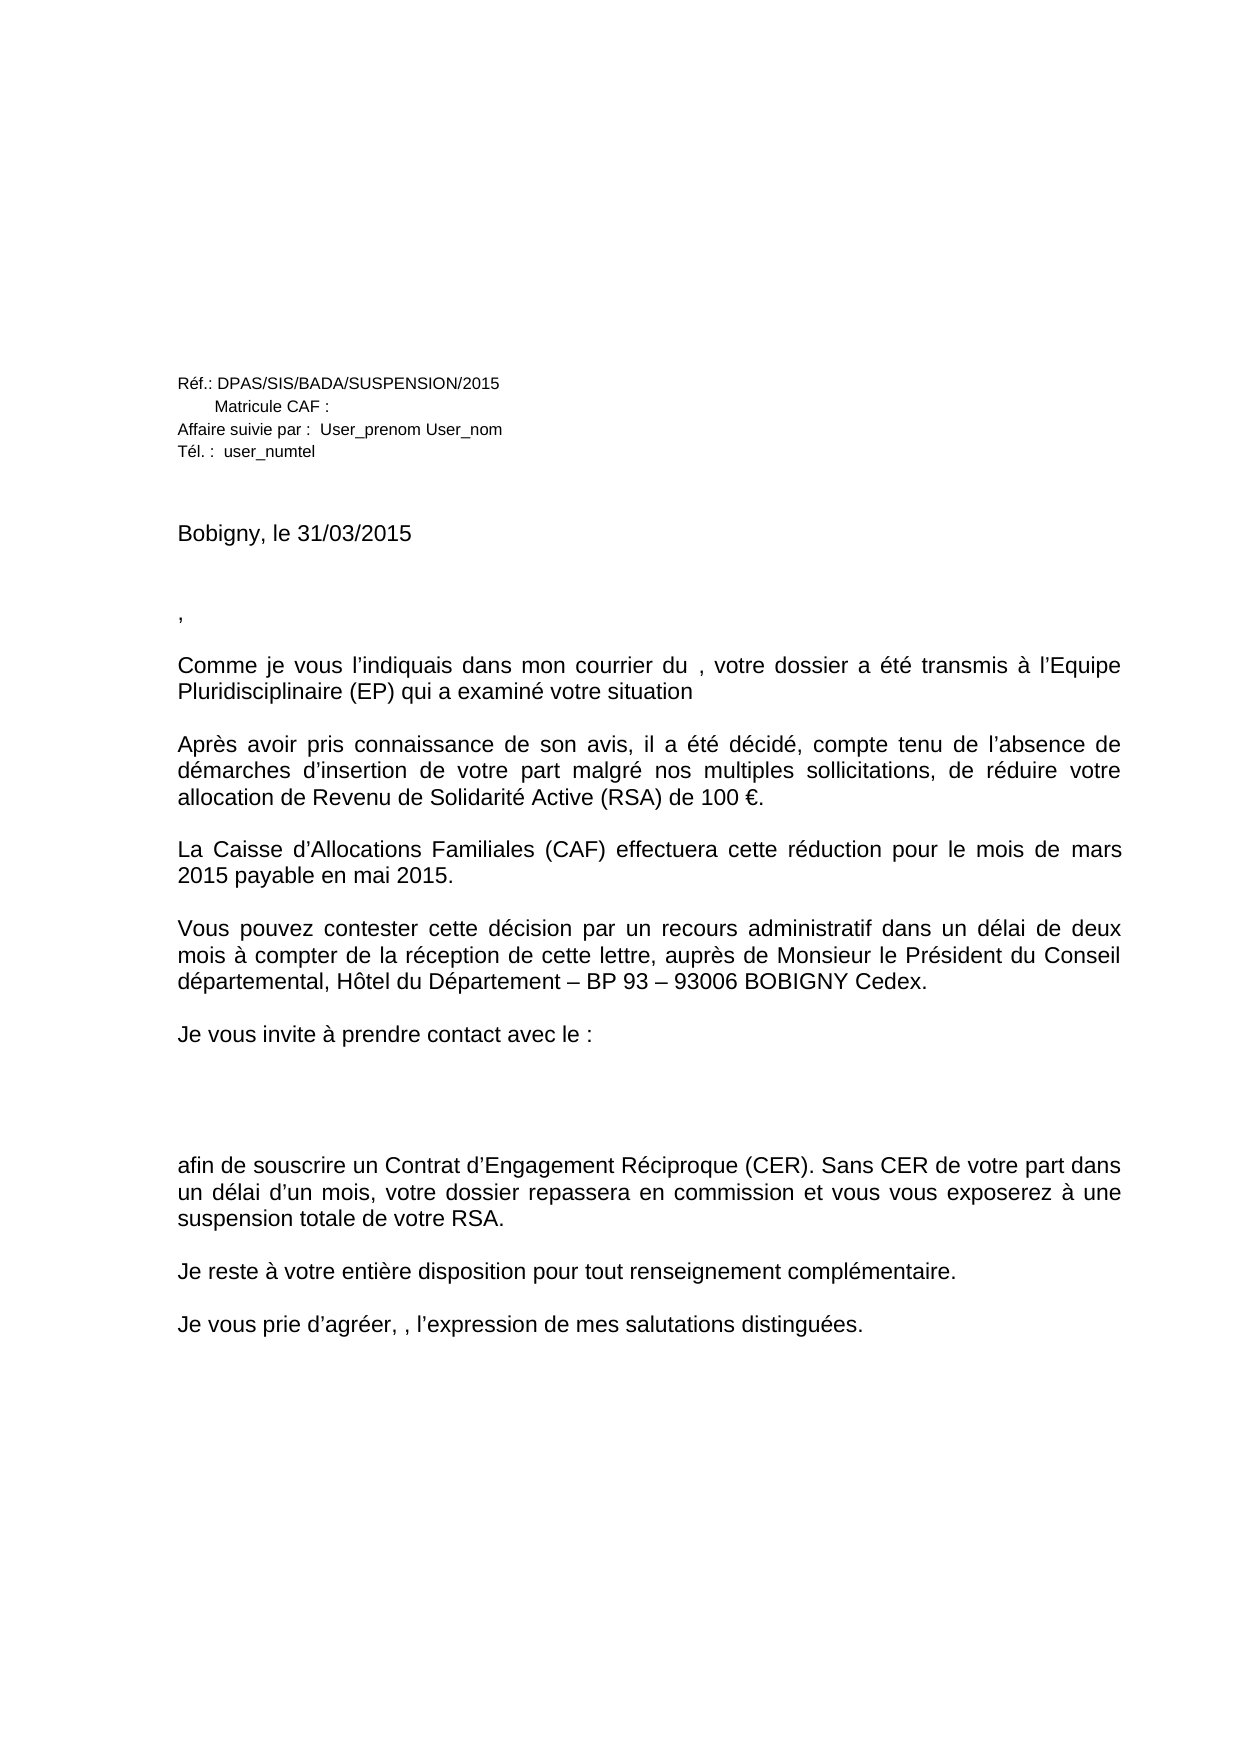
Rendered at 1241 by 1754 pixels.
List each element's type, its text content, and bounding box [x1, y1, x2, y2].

table_cell Réf.: DPAS/SIS/BADA/SUSPENSION/2015 Matricule CAF : Affaire suivie par : user_prenom user_nom Tél. : user_numtel Bobigny, le 31/03/2015 [177, 371, 649, 546]
text , [177, 599, 1122, 625]
text Après avoir pris connaissance de son avis, il a été décidé, compte tenu de l’absence de démarches d’insertion de votre part malgré nos multiples sollicitations, de réduire votre allocation de Revenu de Solidarité Active (RSA) de 100 €. [177, 731, 1122, 810]
table_header [177, 233, 649, 271]
text Je vous invite à prendre contact avec le : [177, 1021, 1122, 1047]
text Comme je vous l’indiquais dans mon courrier du , votre dossier a été transmis à l’Equipe Pluridisciplinaire (EP) qui a examiné votre situation [177, 652, 1122, 704]
table_cell [177, 271, 649, 371]
text Je vous prie d’agréer, , l’expression de mes salutations distinguées. [177, 1311, 1122, 1337]
table_cell [650, 371, 1122, 546]
text Je reste à votre entière disposition pour tout renseignement complémentaire. [177, 1258, 1122, 1284]
table_cell [650, 271, 1122, 371]
text La Caisse d’Allocations Familiales (CAF) effectuera cette réduction pour le mois de mars 2015 payable en mai 2015. [177, 836, 1122, 889]
text afin de souscrire un Contrat d’Engagement Réciproque (CER). Sans CER de votre part dans un délai d’un mois, votre dossier repassera en commission et vous vous exposerez à une suspension totale de votre RSA. [177, 1152, 1122, 1231]
table_header [650, 233, 1122, 271]
text Vous pouvez contester cette décision par un recours administratif dans un délai de deux mois à compter de la réception de cette lettre, auprès de Monsieur le Président du Conseil départemental, Hôtel du Département – BP 93 – 93006 BOBIGNY Cedex. [177, 915, 1122, 994]
